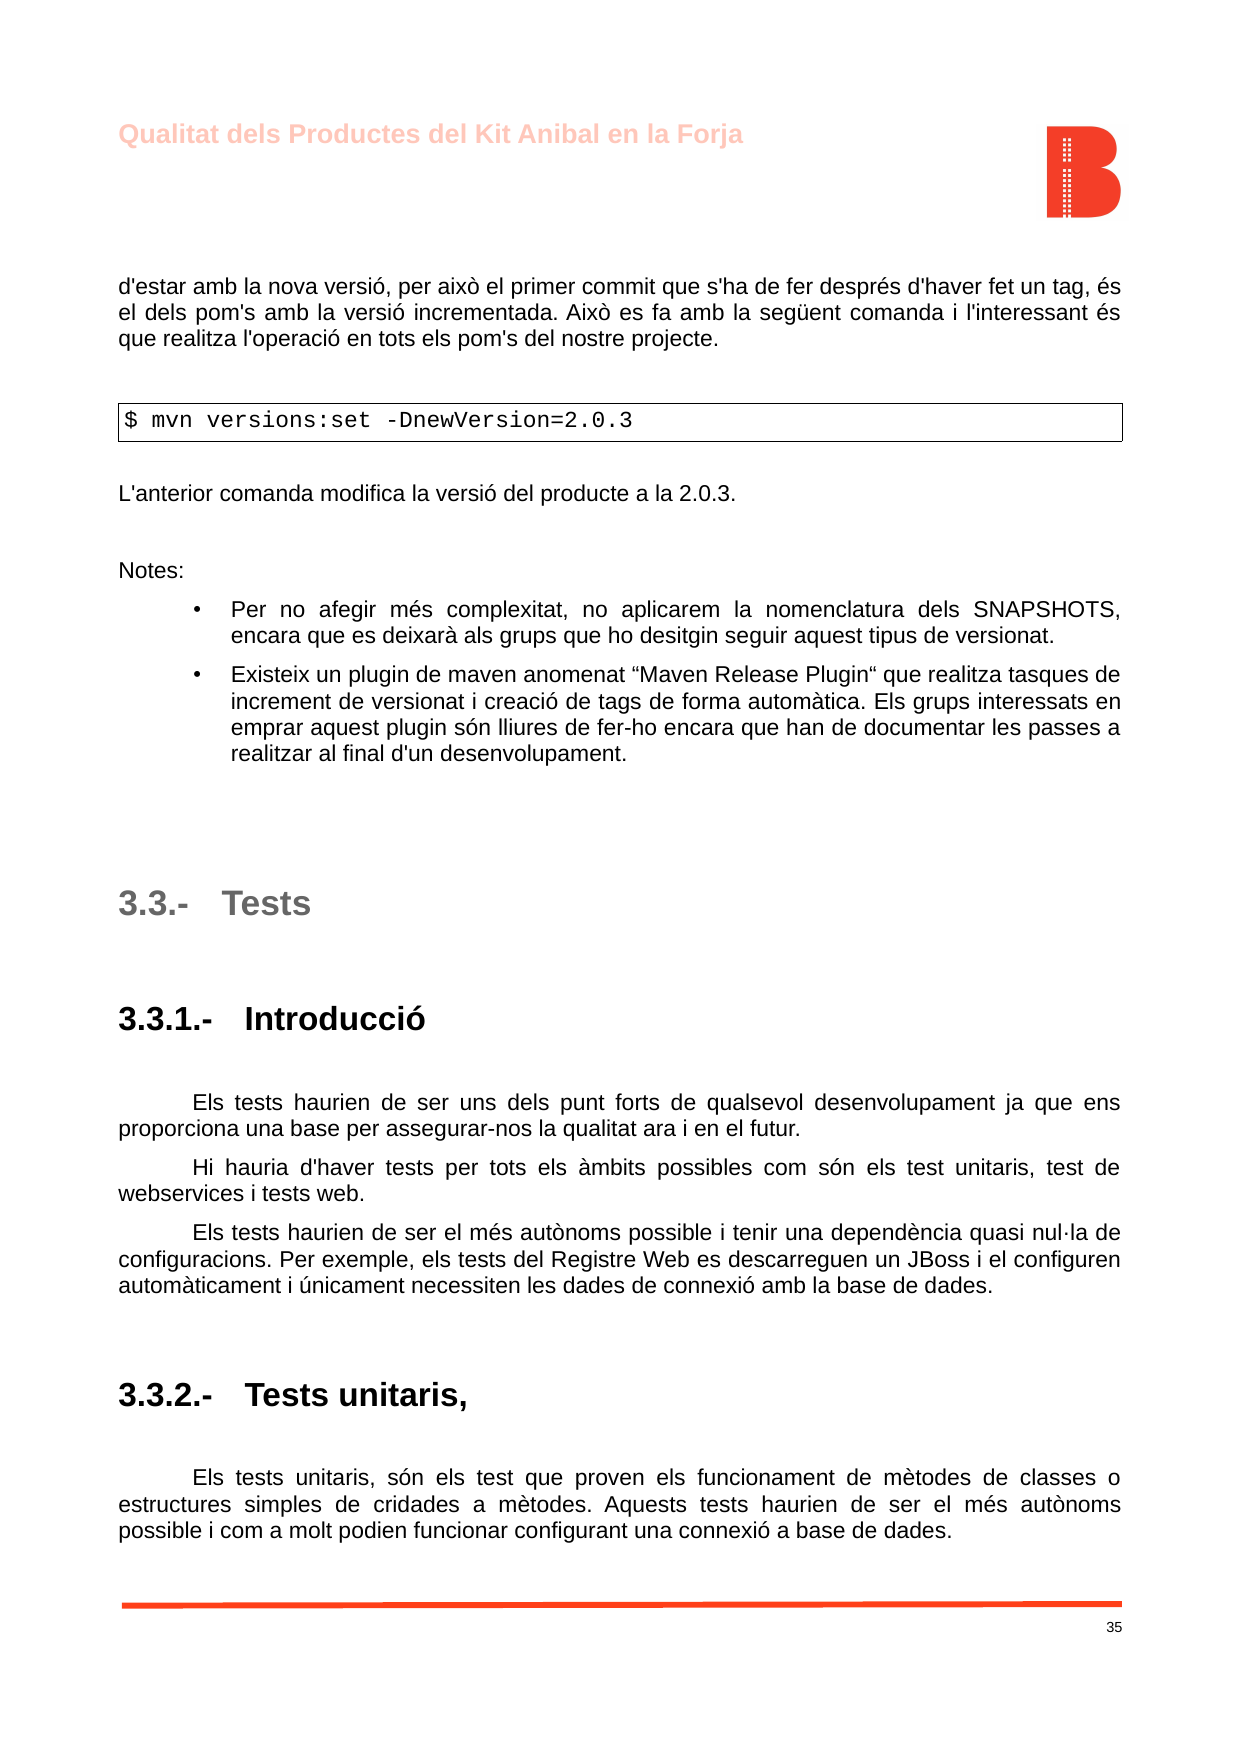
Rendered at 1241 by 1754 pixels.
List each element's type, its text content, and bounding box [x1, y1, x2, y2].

picture [1036, 124, 1130, 221]
subtitle Introducció [118, 999, 1122, 1037]
text L'anterior comanda modifica la versió del producte a la 2.0.3. [118, 479, 1122, 506]
text Els tests unitaris, són els test que proven els funcionament de mètodes de classes o estructures simples de cridades a mètodes. Aquests tests haurien de ser el més autònoms possible i com a molt podien funcionar configurant una connexió a base de dades. [118, 1464, 1122, 1543]
table_header $ mvn versions:set -DnewVersion=2.0.3 [119, 404, 1122, 441]
list Per no afegir més complexitat, no aplicarem la nomenclatura dels SNAPSHOTS, encara que es deixarà als grups que ho desitgin seguir aquest tipus de versionat. [193, 596, 1122, 649]
text Hi hauria d'haver tests per tots els àmbits possibles com són els test unitaris, test de webservices i tests web. [118, 1154, 1122, 1207]
text Notes: [118, 557, 1122, 583]
text d'estar amb la nova versió, per això el primer commit que s'ha de fer després d'haver fet un tag, és el dels pom's amb la versió incrementada. Això es fa amb la següent comanda i l'interessant és que realitza l'operació en tots els pom's del nostre projecte. [118, 273, 1122, 352]
text Els tests haurien de ser el més autònoms possible i tenir una dependència quasi nul·la de configuracions. Per exemple, els tests del Registre Web es descarreguen un JBoss i el configuren automàticament i únicament necessiten les dades de connexió amb la base de dades. [118, 1219, 1122, 1298]
subtitle Tests unitaris, [118, 1374, 1122, 1413]
subtitle Tests [118, 882, 1122, 923]
list Existeix un plugin de maven anomenat “Maven Release Plugin“ que realitza tasques de increment de versionat i creació de tags de forma automàtica. Els grups interessats en emprar aquest plugin són lliures de fer-ho encara que han de documentar les passes a realitzar al final d'un desenvolupament. [193, 661, 1122, 767]
text Els tests haurien de ser uns dels punt forts de qualsevol desenvolupament ja que ens proporciona una base per assegurar-nos la qualitat ara i en el futur. [118, 1089, 1122, 1141]
